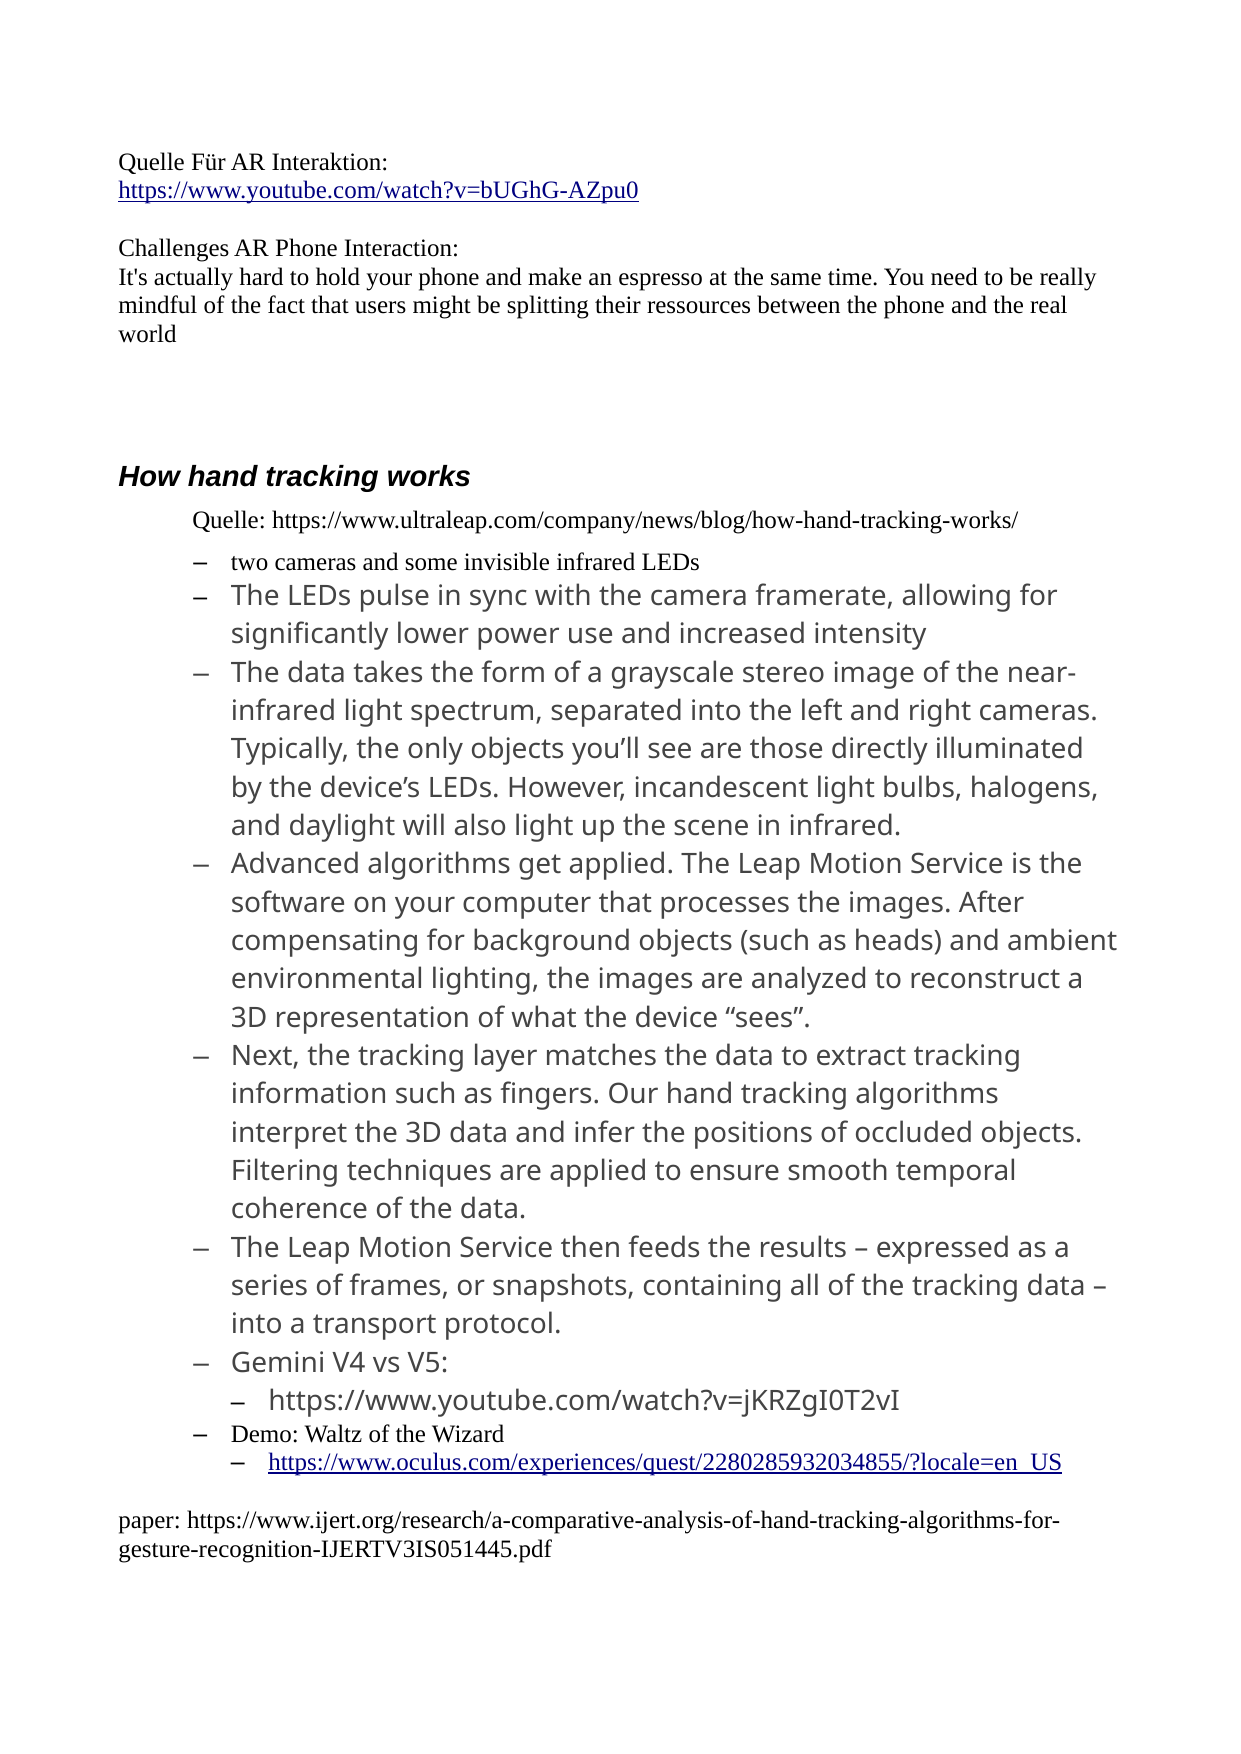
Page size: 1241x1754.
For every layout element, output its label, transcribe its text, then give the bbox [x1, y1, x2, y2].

text Challenges AR Phone Interaction: [118, 233, 1122, 262]
list The LEDs pulse in sync with the camera framerate, allowing for significantly lower power use and increased intensity [193, 575, 1122, 652]
list Gemini V4 vs V5: [193, 1342, 1122, 1380]
list Advanced algorithms get applied. The Leap Motion Service is the software on your computer that processes the images. After compensating for background objects (such as heads) and ambient environmental lighting, the images are analyzed to reconstruct a 3D representation of what the device “sees”. [193, 844, 1122, 1035]
list https://www.youtube.com/watch?v=jKRZgI0T2vI [231, 1380, 1122, 1419]
list The Leap Motion Service then feeds the results – expressed as a series of frames, or snapshots, containing all of the tracking data – into a transport protocol. [193, 1227, 1122, 1342]
list Next, the tracking layer matches the data to extract tracking information such as fingers. Our hand tracking algorithms interpret the 3D data and infer the positions of occluded objects. Filtering techniques are applied to ensure smooth temporal coherence of the data. [193, 1035, 1122, 1227]
text It's actually hard to hold your phone and make an espresso at the same time. You need to be really mindful of the fact that users might be splitting their ressources between the phone and the real world [118, 262, 1122, 348]
text Quelle Für AR Interaktion: [118, 147, 1122, 176]
list two cameras and some invisible infrared LEDs [193, 547, 1122, 575]
subtitle How hand tracking works [118, 459, 1122, 493]
text Quelle: https://www.ultraleap.com/company/news/blog/how-hand-tracking-works/ [118, 505, 1122, 534]
text paper: https://www.ijert.org/research/a-comparative-analysis-of-hand-tracking-algorithms-for-gesture-recognition-IJERTV3IS051445.pdf [118, 1505, 1122, 1562]
text https://www.youtube.com/watch?v=bUGhG-AZpu0 [118, 176, 1122, 204]
list Demo: Waltz of the Wizard [193, 1419, 1122, 1447]
list The data takes the form of a grayscale stereo image of the near-infrared light spectrum, separated into the left and right cameras. Typically, the only objects you’ll see are those directly illuminated by the device’s LEDs. However, incandescent light bulbs, halogens, and daylight will also light up the scene in infrared. [193, 652, 1122, 844]
list https://www.oculus.com/experiences/quest/2280285932034855/?locale=en_US [231, 1447, 1122, 1476]
